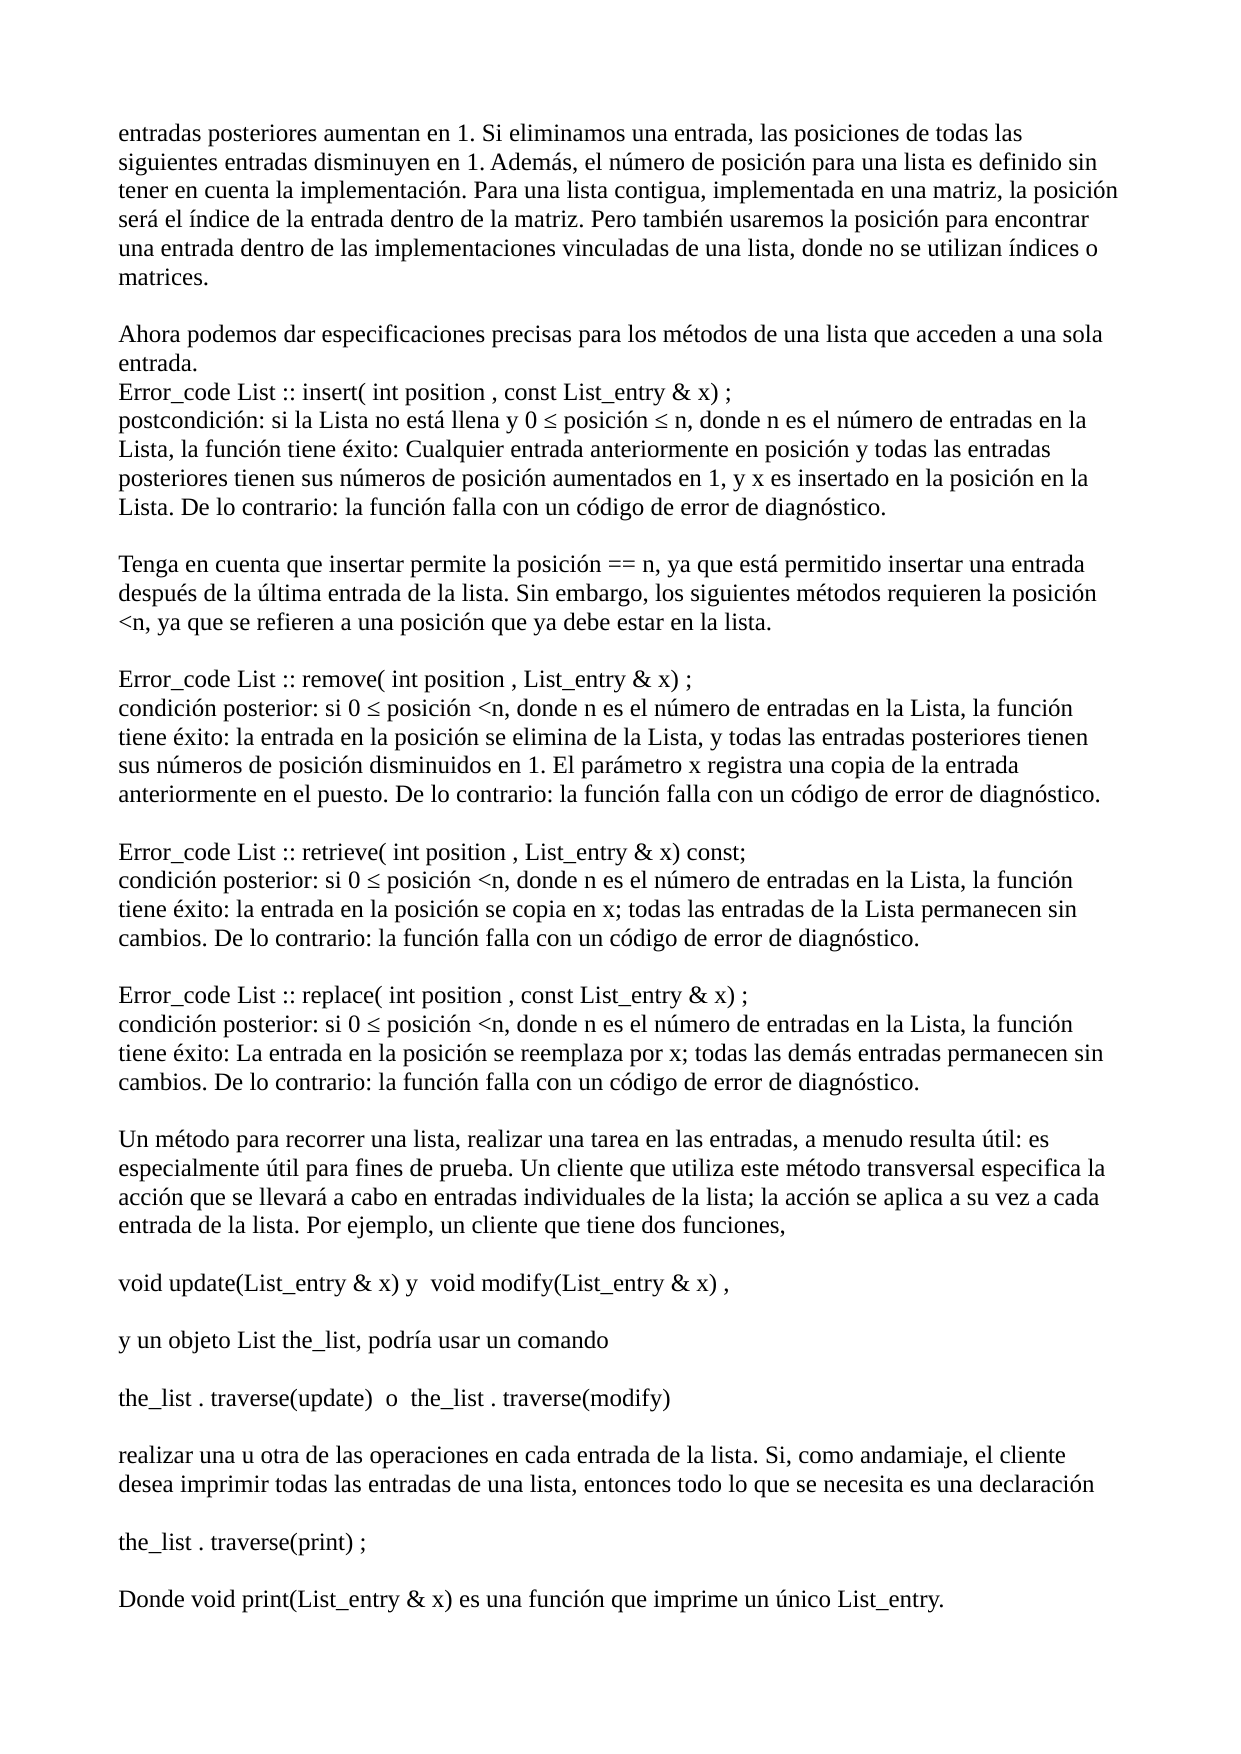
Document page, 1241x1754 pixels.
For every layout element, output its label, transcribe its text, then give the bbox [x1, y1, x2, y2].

text Tenga en cuenta que insertar permite la posición == n, ya que está permitido insertar una entrada después de la última entrada de la lista. Sin embargo, los siguientes métodos requieren la posición <n, ya que se refieren a una posición que ya debe estar en la lista. [118, 549, 1122, 636]
text entradas posteriores aumentan en 1. Si eliminamos una entrada, las posiciones de todas las siguientes entradas disminuyen en 1. Además, el número de posición para una lista es definido sin tener en cuenta la implementación. Para una lista contigua, implementada en una matriz, la posición será el índice de la entrada dentro de la matriz. Pero también usaremos la posición para encontrar una entrada dentro de las implementaciones vinculadas de una lista, donde no se utilizan índices o matrices. [118, 118, 1122, 291]
text void update(List_entry & x) y void modify(List_entry & x) , [118, 1268, 1122, 1297]
text condición posterior: si 0 ≤ posición <n, donde n es el número de entradas en la Lista, la función tiene éxito: la entrada en la posición se elimina de la Lista, y todas las entradas posteriores tienen sus números de posición disminuidos en 1. El parámetro x registra una copia de la entrada anteriormente en el puesto. De lo contrario: la función falla con un código de error de diagnóstico. [118, 693, 1122, 808]
text the_list . traverse(print) ; [118, 1527, 1122, 1556]
text Ahora podemos dar especificaciones precisas para los métodos de una lista que acceden a una sola entrada. [118, 319, 1122, 377]
text Un método para recorrer una lista, realizar una tarea en las entradas, a menudo resulta útil: es especialmente útil para fines de prueba. Un cliente que utiliza este método transversal especifica la acción que se llevará a cabo en entradas individuales de la lista; la acción se aplica a su vez a cada entrada de la lista. Por ejemplo, un cliente que tiene dos funciones, [118, 1124, 1122, 1239]
text Donde void print(List_entry & x) es una función que imprime un único List_entry. [118, 1584, 1122, 1613]
text realizar una u otra de las operaciones en cada entrada de la lista. Si, como andamiaje, el cliente desea imprimir todas las entradas de una lista, entonces todo lo que se necesita es una declaración [118, 1441, 1122, 1498]
text y un objeto List the_list, podría usar un comando [118, 1326, 1122, 1354]
text Error_code List :: remove( int position , List_entry & x) ; [118, 664, 1122, 693]
text condición posterior: si 0 ≤ posición <n, donde n es el número de entradas en la Lista, la función tiene éxito: la entrada en la posición se copia en x; todas las entradas de la Lista permanecen sin cambios. De lo contrario: la función falla con un código de error de diagnóstico. [118, 866, 1122, 952]
text postcondición: si la Lista no está llena y 0 ≤ posición ≤ n, donde n es el número de entradas en la Lista, la función tiene éxito: Cualquier entrada anteriormente en posición y todas las entradas posteriores tienen sus números de posición aumentados en 1, y x es insertado en la posición en la Lista. De lo contrario: la función falla con un código de error de diagnóstico. [118, 406, 1122, 521]
text Error_code List :: insert( int position , const List_entry & x) ; [118, 377, 1122, 406]
text condición posterior: si 0 ≤ posición <n, donde n es el número de entradas en la Lista, la función tiene éxito: La entrada en la posición se reemplaza por x; todas las demás entradas permanecen sin cambios. De lo contrario: la función falla con un código de error de diagnóstico. [118, 1009, 1122, 1096]
text Error_code List :: retrieve( int position , List_entry & x) const; [118, 837, 1122, 866]
text Error_code List :: replace( int position , const List_entry & x) ; [118, 981, 1122, 1009]
text the_list . traverse(update) o the_list . traverse(modify) [118, 1383, 1122, 1412]
